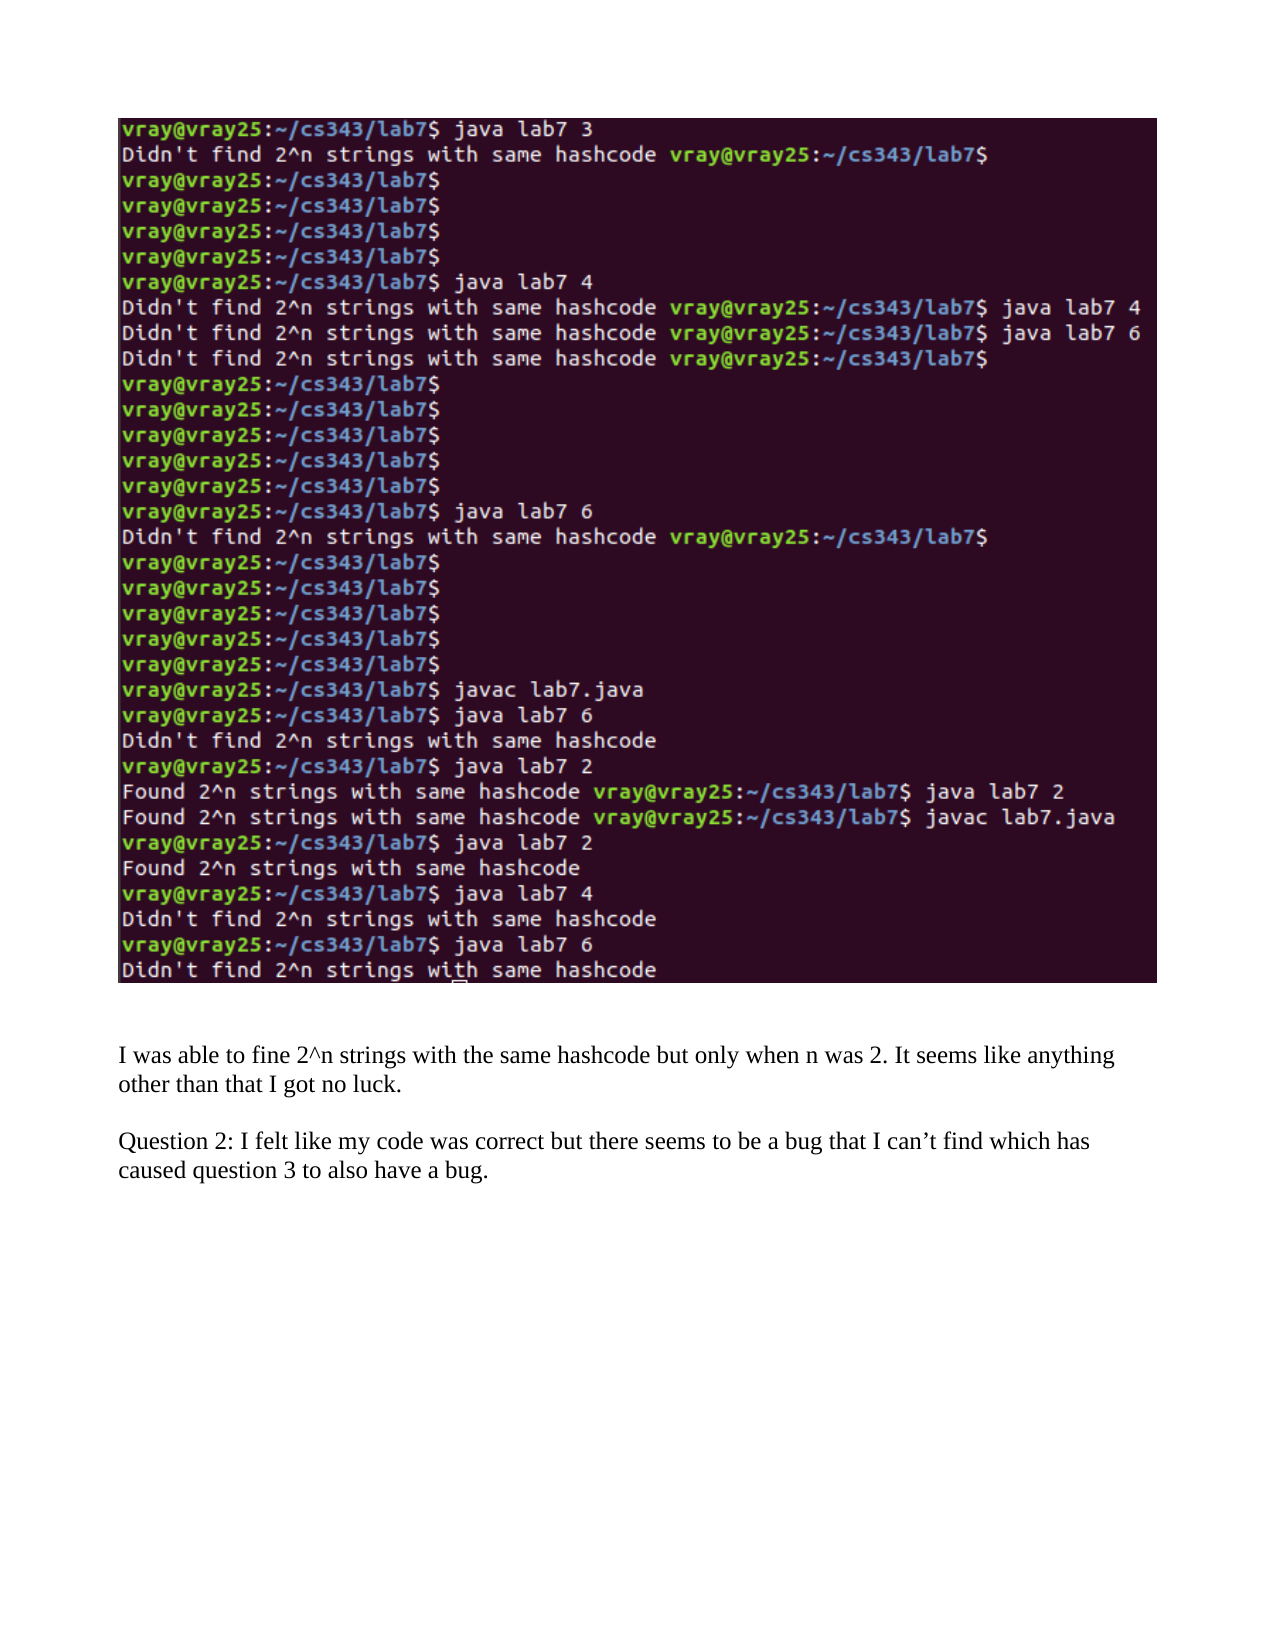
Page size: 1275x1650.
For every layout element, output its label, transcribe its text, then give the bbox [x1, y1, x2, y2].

text Question 2: I felt like my code was correct but there seems to be a bug that I can’t find which has caused question 3 to also have a bug. [118, 1126, 1157, 1184]
text I was able to fine 2^n strings with the same hashcode but only when n was 2. It seems like anything other than that I got no luck. [118, 1040, 1157, 1098]
picture [118, 118, 1157, 983]
